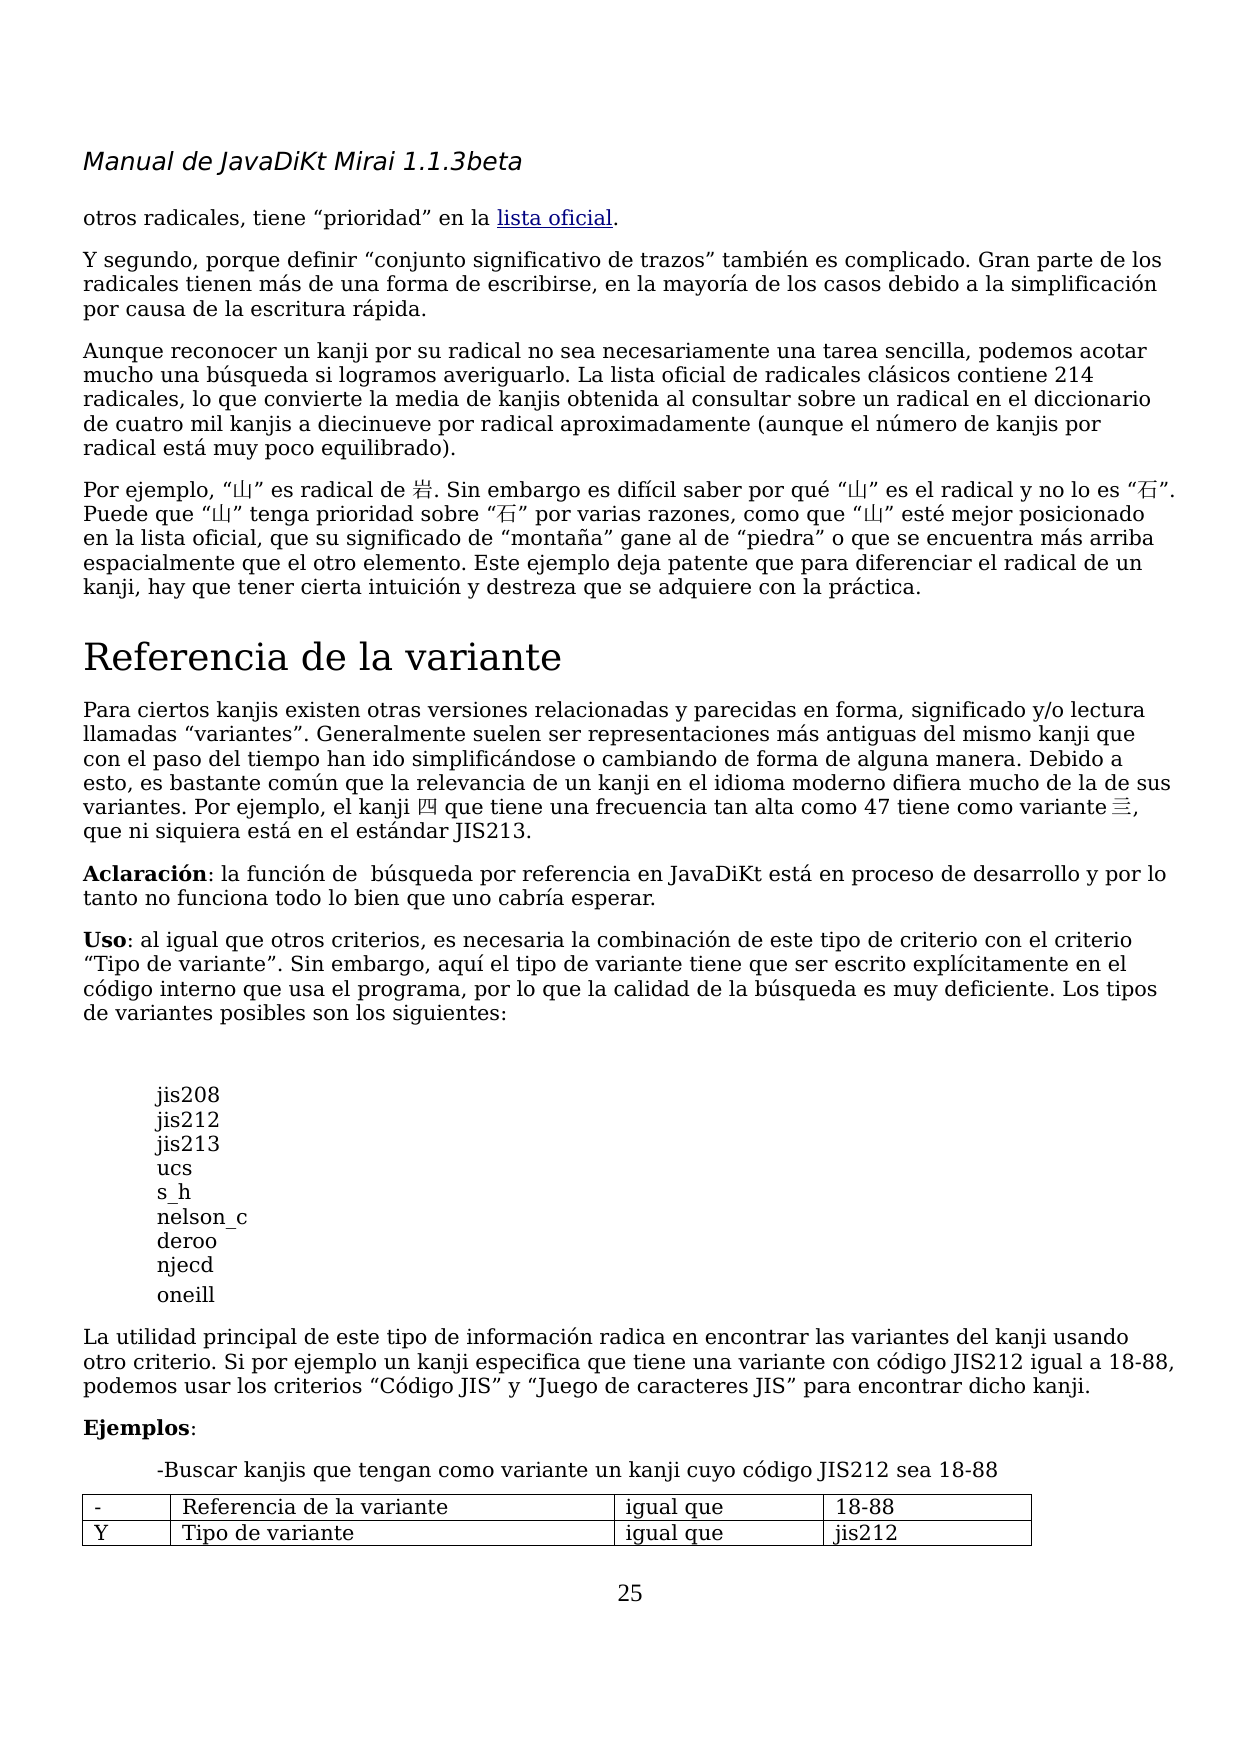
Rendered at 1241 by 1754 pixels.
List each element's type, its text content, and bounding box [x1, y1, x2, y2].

text s_h [157, 1180, 1177, 1205]
table_cell igual que [615, 1521, 823, 1545]
text Para ciertos kanjis existen otras versiones relacionadas y parecidas en forma, significado y/o lectura llamadas “variantes”. Generalmente suelen ser representaciones más antiguas del mismo kanji que con el paso del tiempo han ido simplificándose o cambiando de forma de alguna manera. Debido a esto, es bastante común que la relevancia de un kanji en el idioma moderno difiera mucho de la de sus variantes. Por ejemplo, el kanji 四 que tiene una frecuencia tan alta como 47 tiene como variante亖, que ni siquiera está en el estándar JIS213. [83, 698, 1177, 844]
table_cell jis212 [824, 1521, 1031, 1545]
table_cell Tipo de variante [171, 1521, 614, 1545]
text Y segundo, porque definir “conjunto significativo de trazos” también es complicado. Gran parte de los radicales tienen más de una forma de escribirse, en la mayoría de los casos debido a la simplificación por causa de la escritura rápida. [83, 248, 1177, 321]
text Uso: al igual que otros criterios, es necesaria la combinación de este tipo de criterio con el criterio “Tipo de variante”. Sin embargo, aquí el tipo de variante tiene que ser escrito explícitamente en el código interno que usa el programa, por lo que la calidad de la búsqueda es muy deficiente. Los tipos de variantes posibles son los siguientes: [83, 928, 1177, 1025]
text -Buscar kanjis que tengan como variante un kanji cuyo código JIS212 sea 18-88 [83, 1458, 1177, 1482]
text jis212 [157, 1108, 1177, 1132]
text ucs [157, 1156, 1177, 1180]
text oneill [157, 1283, 1177, 1308]
text Por ejemplo, “山” es radical de 岩. Sin embargo es difícil saber por qué “山” es el radical y no lo es “石”. Puede que “山” tenga prioridad sobre “石” por varias razones, como que “山” esté mejor posicionado en la lista oficial, que su significado de “montaña” gane al de “piedra” o que se encuentra más arriba espacialmente que el otro elemento. Este ejemplo deja patente que para diferenciar el radical de un kanji, hay que tener cierta intuición y destreza que se adquiere con la práctica. [83, 478, 1177, 599]
text Aclaración: la función de búsqueda por referencia en JavaDiKt está en proceso de desarrollo y por lo tanto no funciona todo lo bien que uno cabría esperar. [83, 861, 1177, 910]
text deroo [157, 1229, 1177, 1253]
text Aunque reconocer un kanji por su radical no sea necesariamente una tarea sencilla, podemos acotar mucho una búsqueda si logramos averiguarlo. La lista oficial de radicales clásicos contiene 214 radicales, lo que convierte la media de kanjis obtenida al consultar sobre un radical en el diccionario de cuatro mil kanjis a diecinueve por radical aproximadamente (aunque el número de kanjis por radical está muy poco equilibrado). [83, 339, 1177, 460]
text otros radicales, tiene “prioridad” en la lista oficial. [83, 206, 1177, 231]
text La utilidad principal de este tipo de información radica en encontrar las variantes del kanji usando otro criterio. Si por ejemplo un kanji especifica que tiene una variante con código JIS212 igual a 18-88, podemos usar los criterios “Código JIS” y “Juego de caracteres JIS” para encontrar dicho kanji. [83, 1325, 1177, 1398]
text Ejemplos: [83, 1416, 1177, 1440]
table_header - [83, 1495, 170, 1519]
text jis208 [157, 1083, 1177, 1108]
text jis213 [157, 1132, 1177, 1156]
subtitle Referencia de la variante [83, 636, 1177, 679]
table_header 18-88 [824, 1495, 1031, 1519]
table_header Referencia de la variante [171, 1495, 614, 1519]
text njecd [157, 1253, 1177, 1277]
text nelson_c [157, 1205, 1177, 1229]
table_cell Y [83, 1521, 170, 1545]
table_header igual que [615, 1495, 823, 1519]
